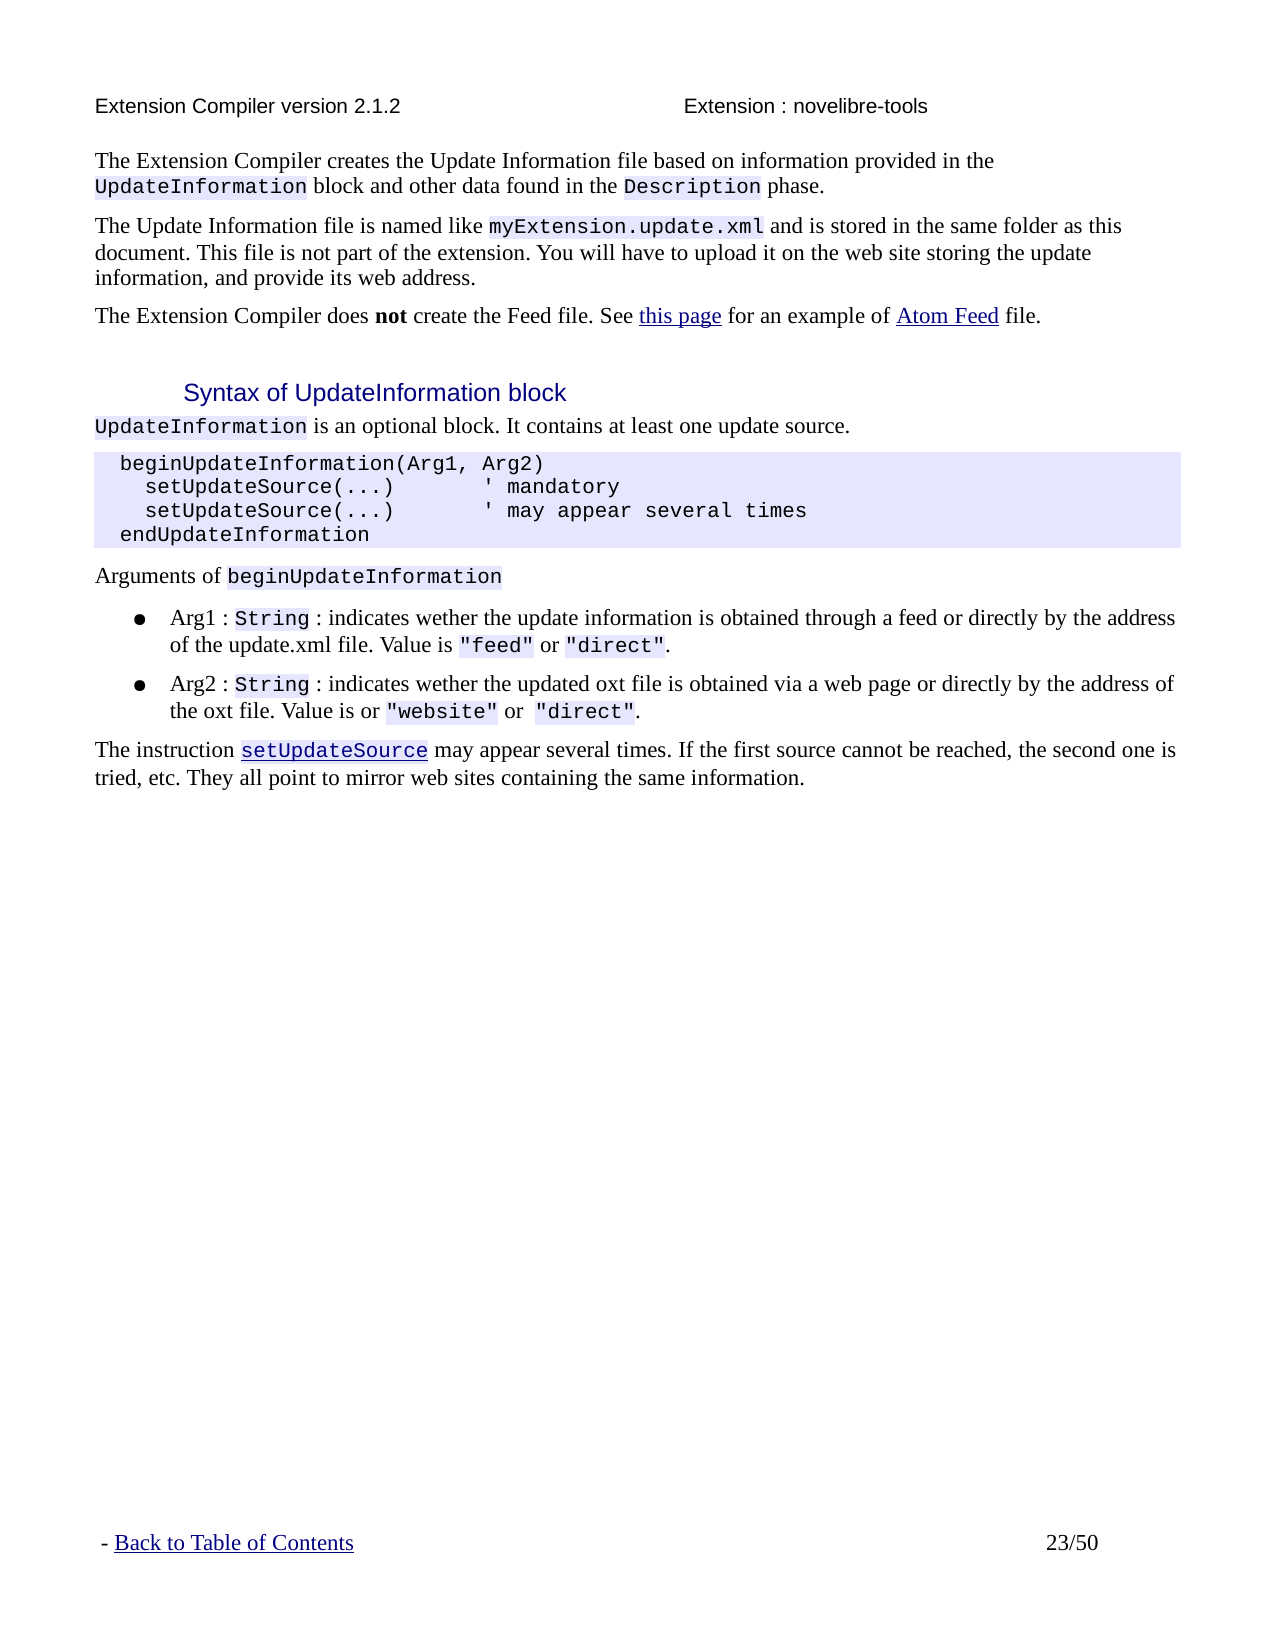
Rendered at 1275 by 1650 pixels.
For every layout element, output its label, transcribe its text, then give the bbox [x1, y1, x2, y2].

text setUpdateSource(...) ' mandatory [94, 476, 1181, 500]
text endUpdateInformation [94, 524, 1181, 548]
list Arg2 : String : indicates wether the updated oxt file is obtained via a web page or directly by the address of the oxt file. Value is or "website" or "direct". [132, 671, 1181, 725]
text UpdateInformation is an optional block. It contains at least one update source. [94, 413, 1181, 440]
list Arg1 : String : indicates wether the update information is obtained through a feed or directly by the address of the update.xml file. Value is "feed" or "direct". [132, 604, 1181, 658]
text beginUpdateInformation(Arg1, Arg2) [94, 452, 1181, 476]
text setUpdateSource(...) ' may appear several times [94, 500, 1181, 524]
text Arguments of beginUpdateInformation [94, 563, 1181, 590]
text The Update Information file is named like myExtension.update.xml and is stored in the same folder as this document. This file is not part of the extension. You will have to upload it on the web site storing the update information, and provide its web address. [94, 212, 1181, 291]
text The Extension Compiler does not create the Feed file. See this page for an example of Atom Feed file. [94, 303, 1181, 328]
text The Extension Compiler creates the Update Information file based on information provided in the UpdateInformation block and other data found in the Description phase. [94, 147, 1181, 200]
text The instruction setUpdateSource may appear several times. If the first source cannot be reached, the second one is tried, etc. They all point to mirror web sites containing the same information. [94, 737, 1181, 790]
subtitle Syntax of UpdateInformation block [183, 379, 1181, 407]
